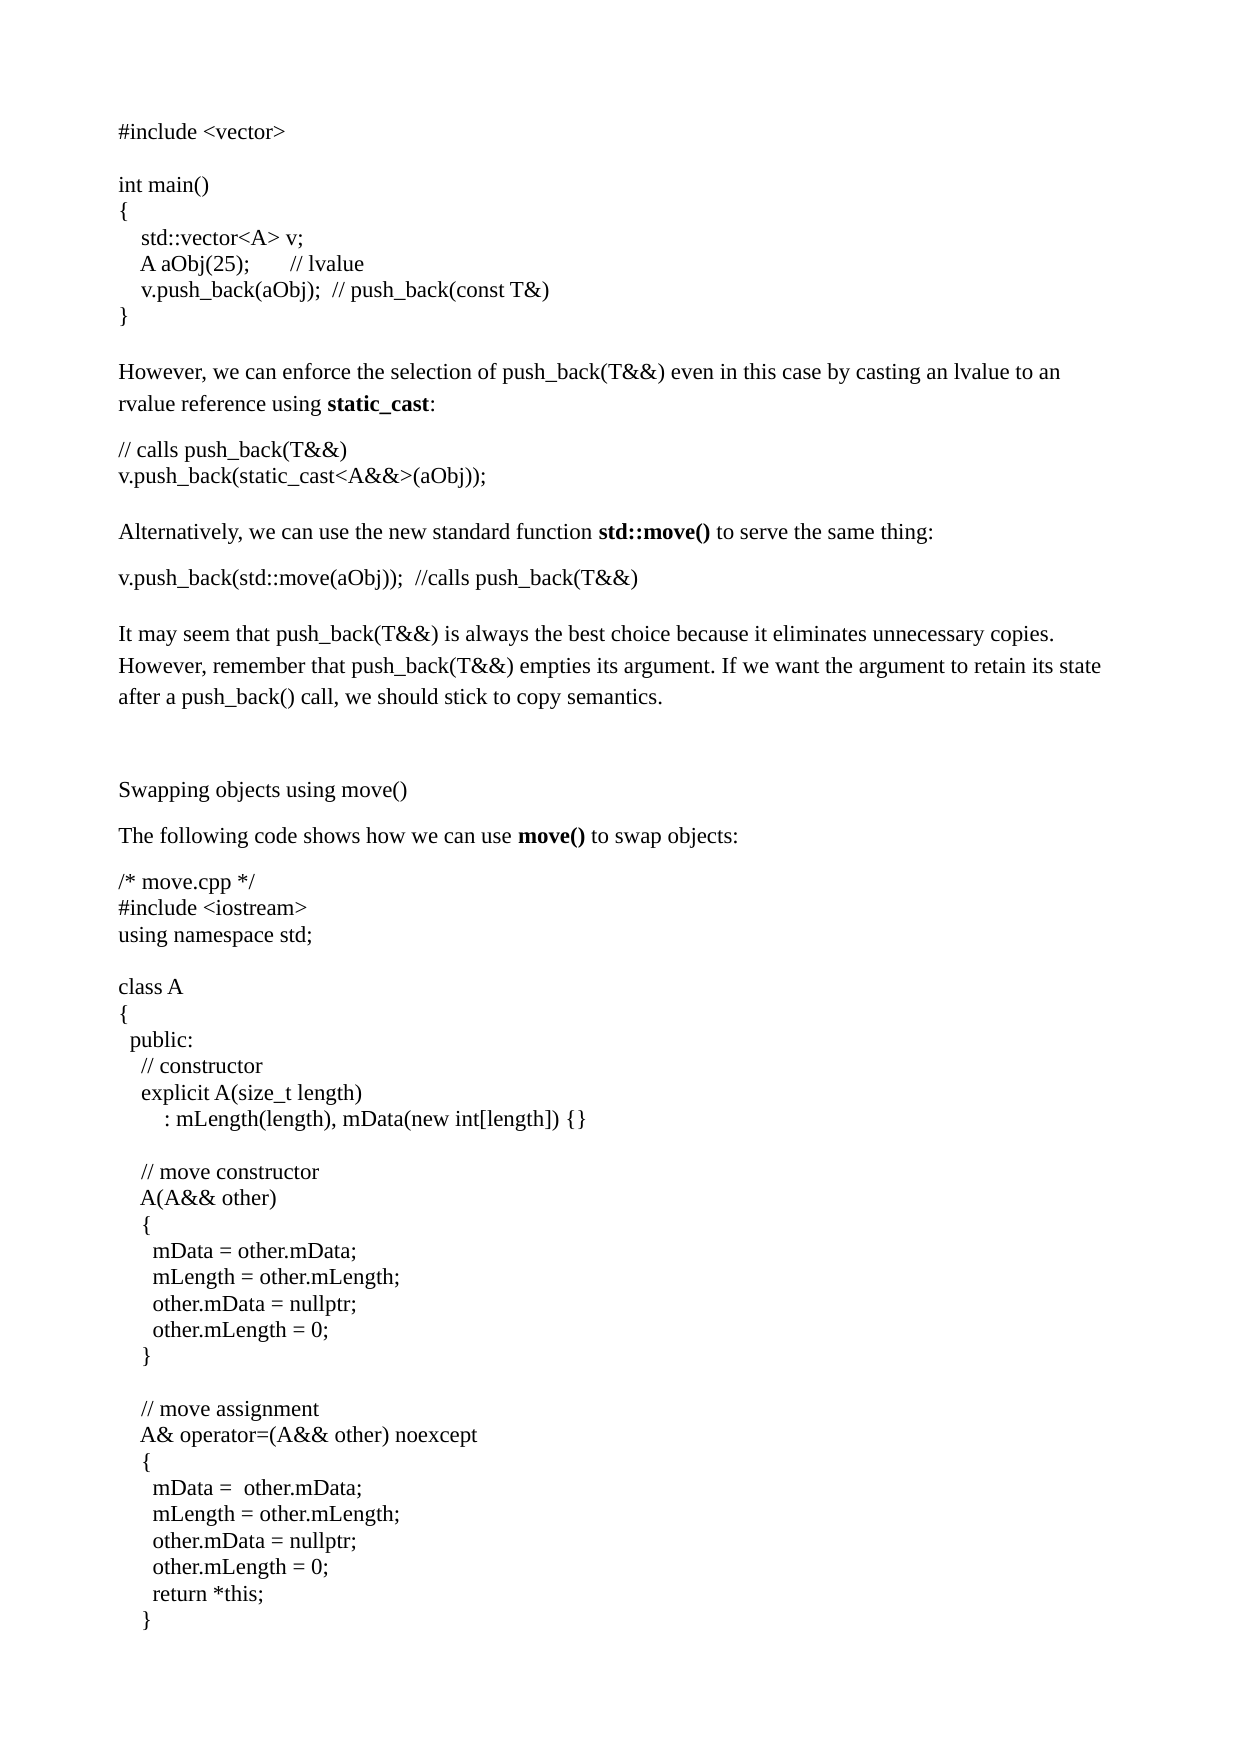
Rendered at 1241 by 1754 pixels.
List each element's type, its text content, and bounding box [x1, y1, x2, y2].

text } [118, 303, 1122, 329]
text // move constructor [118, 1158, 1122, 1184]
text int main() [118, 171, 1122, 197]
text { [118, 197, 1122, 223]
text A& operator=(A&& other) noexcept [118, 1421, 1122, 1448]
text using namespace std; [118, 921, 1122, 947]
text // calls push_back(T&&) [118, 436, 1122, 462]
text } [118, 1342, 1122, 1369]
text : mLength(length), mData(new int[length]) {} [118, 1105, 1122, 1132]
text It may seem that push_back(T&&) is always the best choice because it eliminates unnecessary copies. However, remember that push_back(T&&) empties its argument. If we want the argument to retain its state after a push_back() call, we should stick to copy semantics. [118, 620, 1122, 710]
text Alternatively, we can use the new standard function std::move() to serve the same thing: [118, 518, 1122, 545]
text explicit A(size_t length) [118, 1079, 1122, 1105]
text v.push_back(aObj); // push_back(const T&) [118, 276, 1122, 303]
text other.mLength = 0; [118, 1316, 1122, 1342]
text #include <vector> [118, 118, 1122, 144]
text #include <iostream> [118, 894, 1122, 921]
text The following code shows how we can use move() to swap objects: [118, 822, 1122, 848]
text mData = other.mData; [118, 1474, 1122, 1501]
text However, we can enforce the selection of push_back(T&&) even in this case by casting an lvalue to an rvalue reference using static_cast: [118, 358, 1122, 416]
text v.push_back(static_cast<A&&>(aObj)); [118, 462, 1122, 489]
text { [118, 1000, 1122, 1026]
text // constructor [118, 1052, 1122, 1079]
text /* move.cpp */ [118, 868, 1122, 894]
text A aObj(25); // lvalue [118, 250, 1122, 276]
text A(A&& other) [118, 1184, 1122, 1211]
text other.mLength = 0; [118, 1553, 1122, 1579]
text Swapping objects using move() [118, 776, 1122, 802]
text mLength = other.mLength; [118, 1501, 1122, 1527]
text mLength = other.mLength; [118, 1263, 1122, 1290]
text // move assignment [118, 1395, 1122, 1421]
text mData = other.mData; [118, 1237, 1122, 1263]
text { [118, 1448, 1122, 1474]
text { [118, 1211, 1122, 1237]
text other.mData = nullptr; [118, 1527, 1122, 1553]
text class A [118, 973, 1122, 1000]
text public: [118, 1026, 1122, 1052]
text std::vector<A> v; [118, 223, 1122, 250]
text other.mData = nullptr; [118, 1290, 1122, 1316]
text return *this; [118, 1579, 1122, 1606]
text } [118, 1606, 1122, 1632]
text v.push_back(std::move(aObj)); //calls push_back(T&&) [118, 564, 1122, 591]
